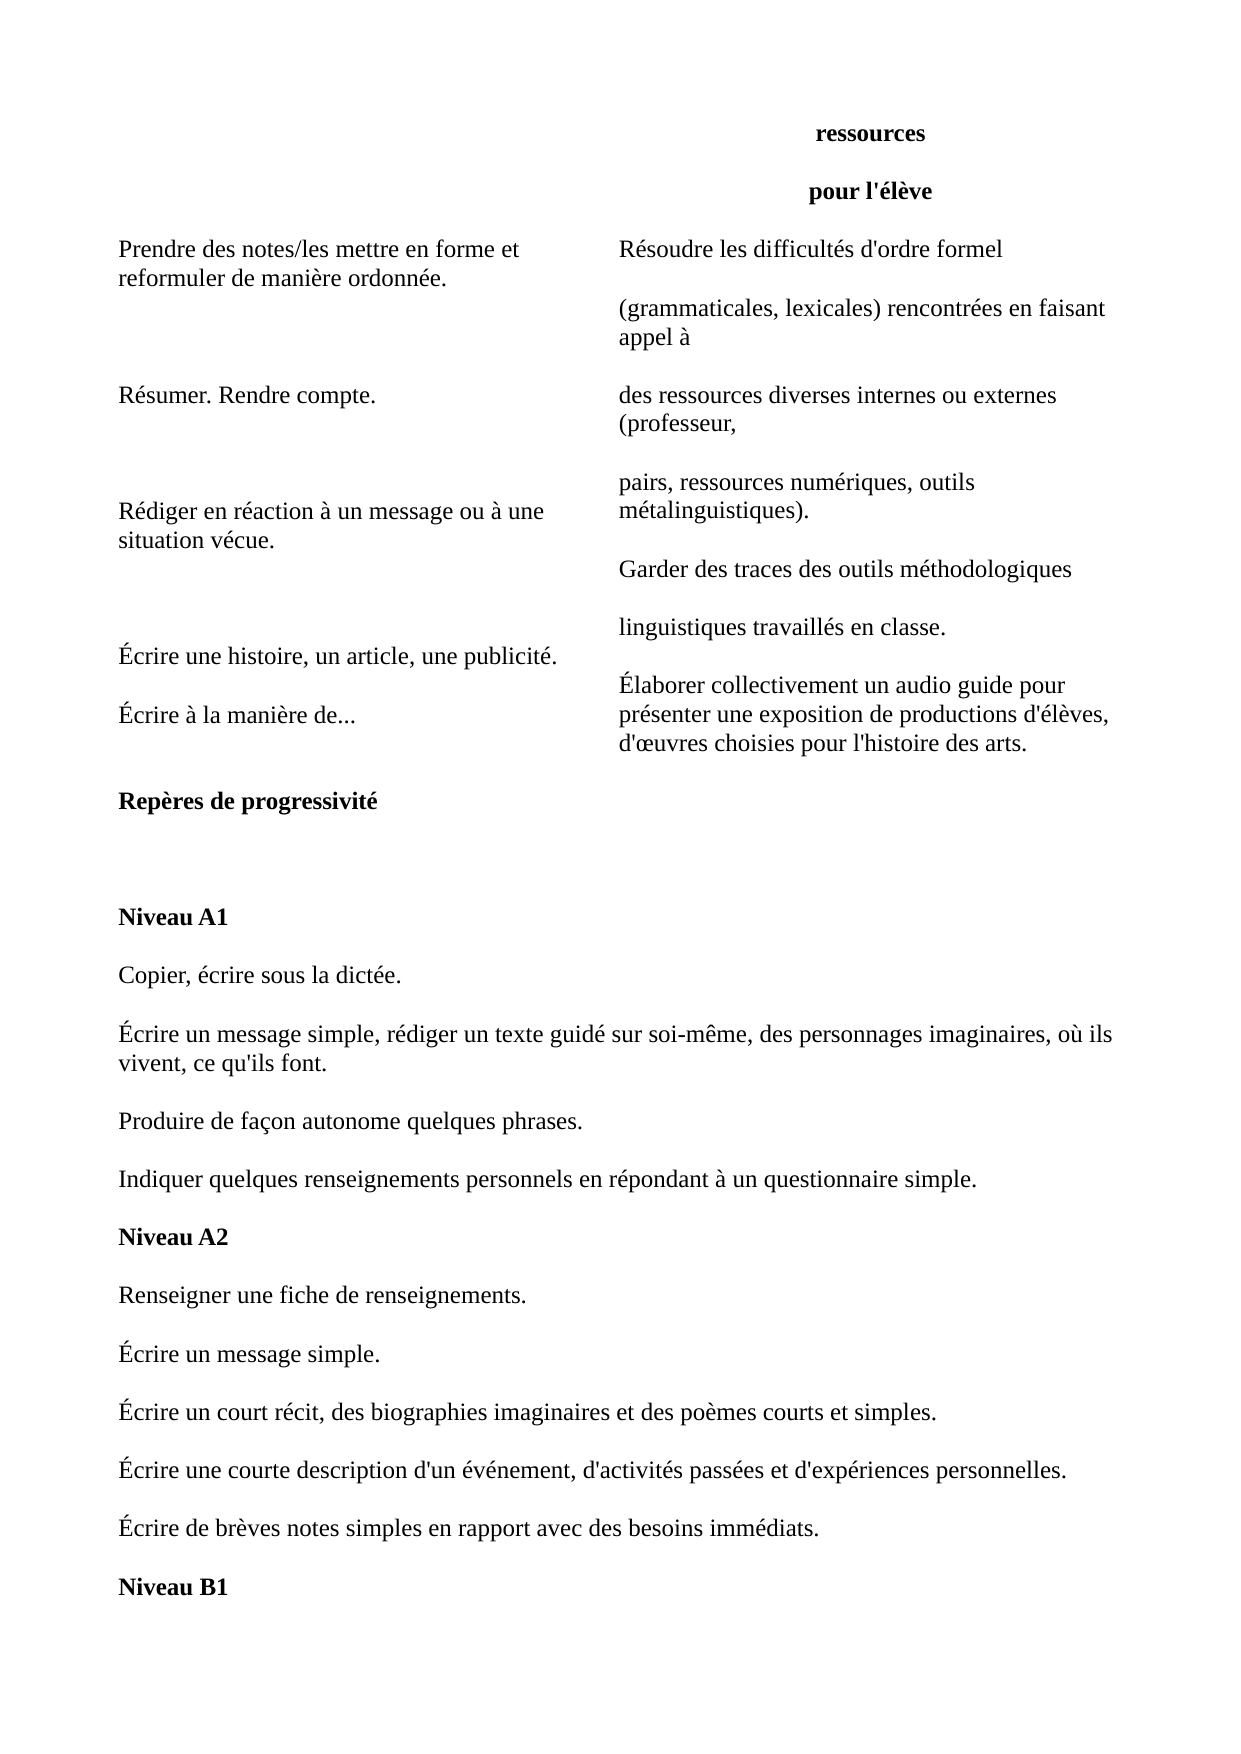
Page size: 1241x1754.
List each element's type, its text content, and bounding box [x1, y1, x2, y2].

table_cell ressources pour l'élève [619, 118, 1122, 234]
table_cell [118, 118, 619, 234]
table_cell Résoudre les difficultés d'ordre formel (grammaticales, lexicales) rencontrées en faisant appel à des ressources diverses internes ou externes (professeur, pairs, ressources numériques, outils métalinguistiques). Garder des traces des outils méthodologiques linguistiques travaillés en classe. Élaborer collectivement un audio guide pour présenter une exposition de productions d'élèves, d'œuvres choisies pour l'histoire des arts. [619, 235, 1122, 786]
table_cell Prendre des notes/les mettre en forme et reformuler de manière ordonnée. Résumer. Rendre compte. Rédiger en réaction à un message ou à une situation vécue. Écrire une histoire, un article, une publicité. Écrire à la manière de... [118, 235, 619, 786]
table_cell Repères de progressivité Niveau A1 Copier, écrire sous la dictée. Écrire un message simple, rédiger un texte guidé sur soi-même, des personnages imaginaires, où ils vivent, ce qu'ils font. Produire de façon autonome quelques phrases. Indiquer quelques renseignements personnels en répondant à un questionnaire simple. Niveau A2 Renseigner une fiche de renseignements. Écrire un message simple. Écrire un court récit, des biographies imaginaires et des poèmes courts et simples. Écrire une courte description d'un événement, d'activités passées et d'expériences personnelles. Écrire de brèves notes simples en rapport avec des besoins immédiats. Niveau B1 [118, 786, 1122, 1630]
